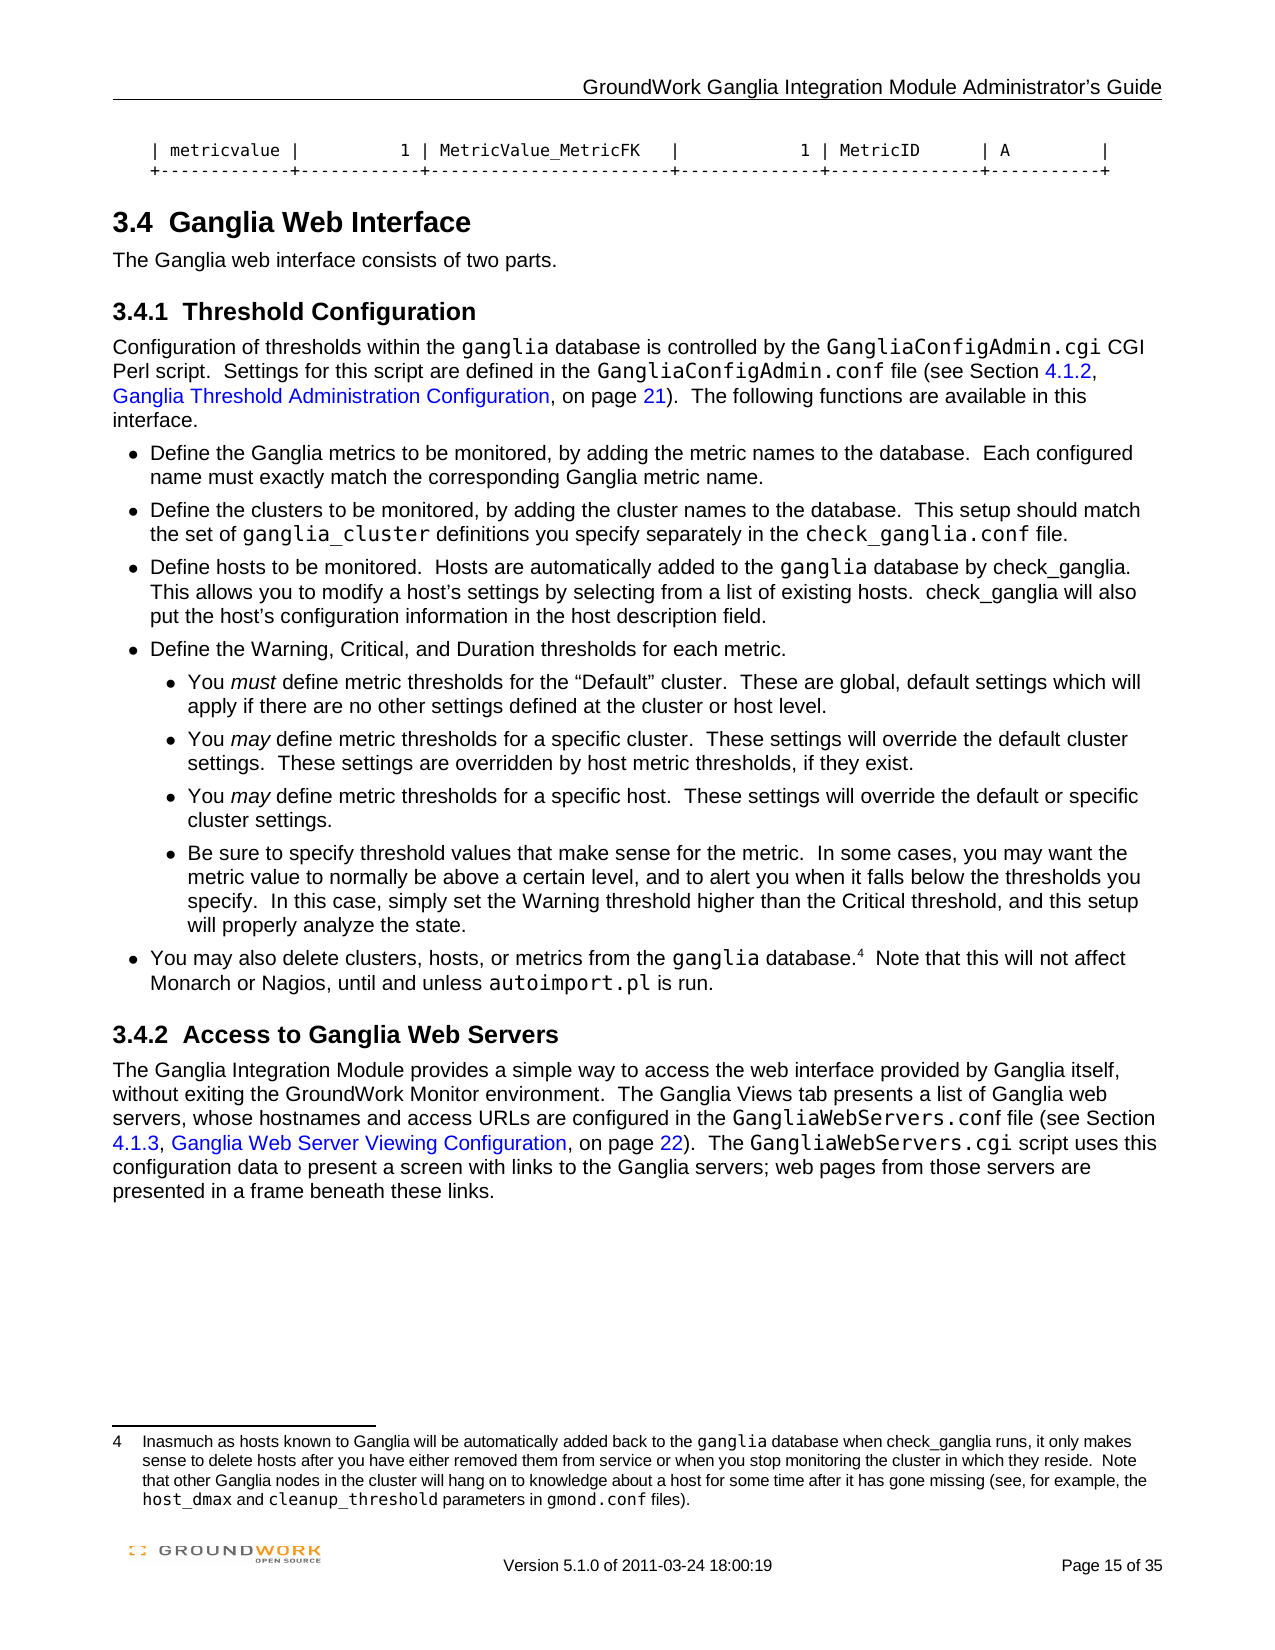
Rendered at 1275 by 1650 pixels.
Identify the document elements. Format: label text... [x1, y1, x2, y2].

subtitle Access to Ganglia Web Servers [112, 1020, 1162, 1049]
text The Ganglia web interface consists of two parts. [112, 247, 1162, 272]
list You may define metric thresholds for a specific cluster. These settings will override the default cluster settings. These settings are overridden by host metric thresholds, if they exist. [165, 727, 1162, 775]
subtitle Threshold Configuration [112, 297, 1162, 326]
text +-------------+------------+------------------------+--------------+---------------+-----------+ [150, 161, 1162, 180]
list Define the Ganglia metrics to be monitored, by adding the metric names to the database. Each configured name must exactly match the corresponding Ganglia metric name. [127, 441, 1162, 489]
list You must define metric thresholds for the “Default” cluster. These are global, default settings which will apply if there are no other settings defined at the cluster or host level. [165, 670, 1162, 718]
text Configuration of thresholds within the ganglia database is controlled by the GangliaConfigAdmin.cgi CGI Perl script. Settings for this script are defined in the GangliaConfigAdmin.conf file (see Section 4.1.2, Ganglia Threshold Administration Configuration, on page 21). The following functions are available in this interface. [112, 334, 1162, 432]
list Define the Warning, Critical, and Duration thresholds for each metric. [127, 637, 1162, 661]
list You may define metric thresholds for a specific host. These settings will override the default or specific cluster settings. [165, 784, 1162, 832]
text | metricvalue | 1 | MetricValue_MetricFK | 1 | MetricID | A | [150, 141, 1162, 161]
list Be sure to specify threshold values that make sense for the metric. In some cases, you may want the metric value to normally be above a certain level, and to alert you when it falls below the thresholds you specify. In this case, simply set the Warning threshold higher than the Critical threshold, and this setup will properly analyze the state. [165, 841, 1162, 937]
list Define hosts to be monitored. Hosts are automatically added to the ganglia database by check_ganglia. This allows you to modify a host’s settings by selecting from a list of existing hosts. check_ganglia will also put the host’s configuration information in the host description field. [127, 555, 1162, 628]
text The Ganglia Integration Module provides a simple way to access the web interface provided by Ganglia itself, without exiting the GroundWork Monitor environment. The Ganglia Views tab presents a list of Ganglia web servers, whose hostnames and access URLs are configured in the GangliaWebServers.conf file (see Section 4.1.3, Ganglia Web Server Viewing Configuration, on page 22). The GangliaWebServers.cgi script uses this configuration data to present a screen with links to the Ganglia servers; web pages from those servers are presented in a frame beneath these links. [112, 1058, 1162, 1203]
list Inasmuch as hosts known to Ganglia will be automatically added back to the ganglia database when check_ganglia runs, it only makes sense to delete hosts after you have either removed them from service or when you stop monitoring the cluster in which they reside. Note that other Ganglia nodes in the cluster will hang on to knowledge about a host for some time after it has gone missing (see, for example, the host_dmax and cleanup_threshold parameters in gmond.conf files). [112, 1432, 1162, 1509]
list You may also delete clusters, hosts, or metrics from the ganglia database. Note that this will not affect Monarch or Nagios, until and unless autoimport.pl is run. [127, 946, 1162, 995]
subtitle Ganglia Web Interface [112, 205, 1162, 238]
list Define the clusters to be monitored, by adding the cluster names to the database. This setup should match the set of ganglia_cluster definitions you specify separately in the check_ganglia.conf file. [127, 498, 1162, 546]
picture [129, 1546, 321, 1563]
